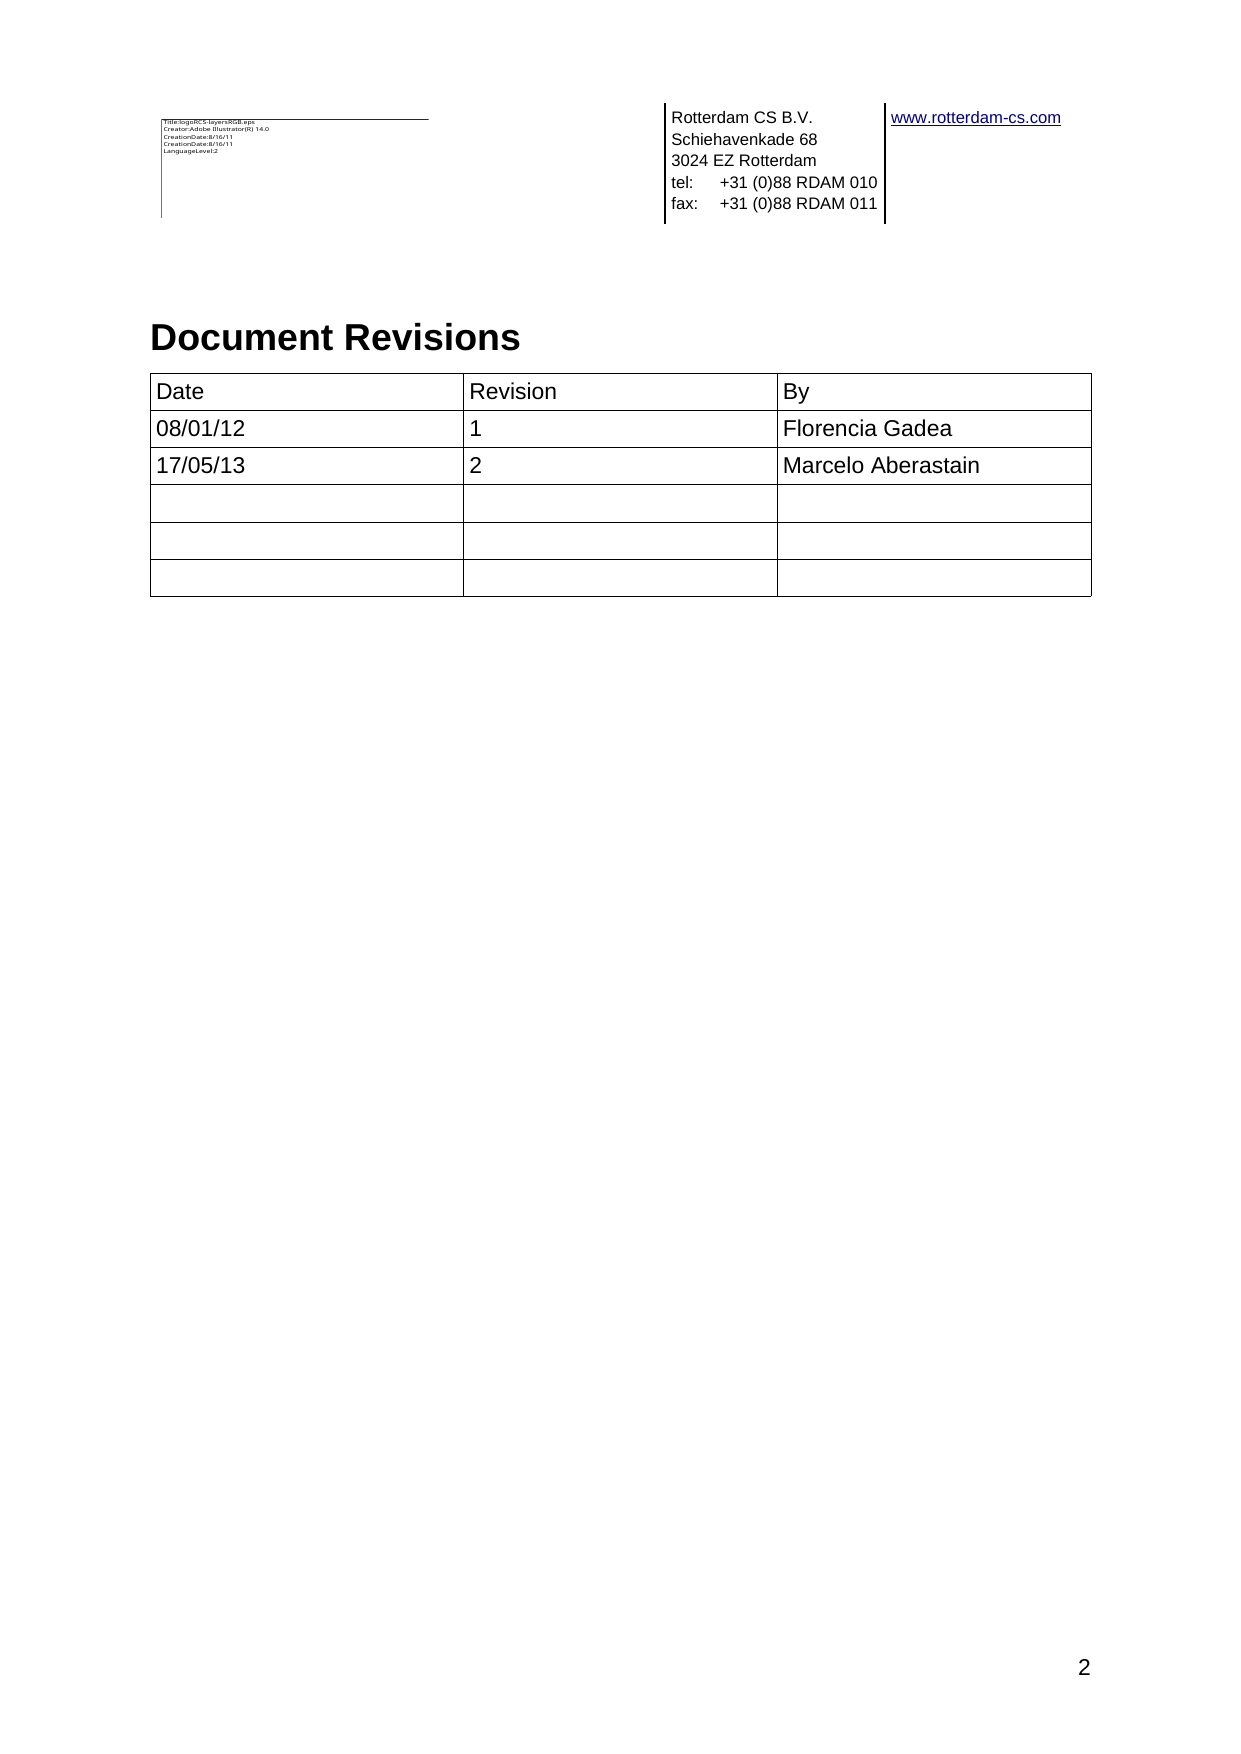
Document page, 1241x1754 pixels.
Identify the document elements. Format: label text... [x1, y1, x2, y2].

subtitle Document Revisions [150, 316, 1091, 358]
table_cell [151, 485, 463, 522]
table_cell [464, 560, 777, 596]
table_cell [464, 485, 777, 522]
table_cell 2 [464, 448, 777, 484]
table_cell 1 [464, 411, 777, 447]
table_header By [778, 374, 1091, 410]
table_header Revision [464, 374, 777, 410]
table_cell 17/05/13 [151, 448, 463, 484]
table_cell 08/01/12 [151, 411, 463, 447]
table_cell [151, 560, 463, 596]
table_cell [778, 523, 1091, 559]
table_header Date [151, 374, 463, 410]
table_cell [778, 560, 1091, 596]
table_cell [151, 523, 463, 559]
table_cell [464, 523, 777, 559]
table_cell Florencia Gadea [778, 411, 1091, 447]
table_cell Marcelo Aberastain [778, 448, 1091, 484]
table_cell [778, 485, 1091, 522]
